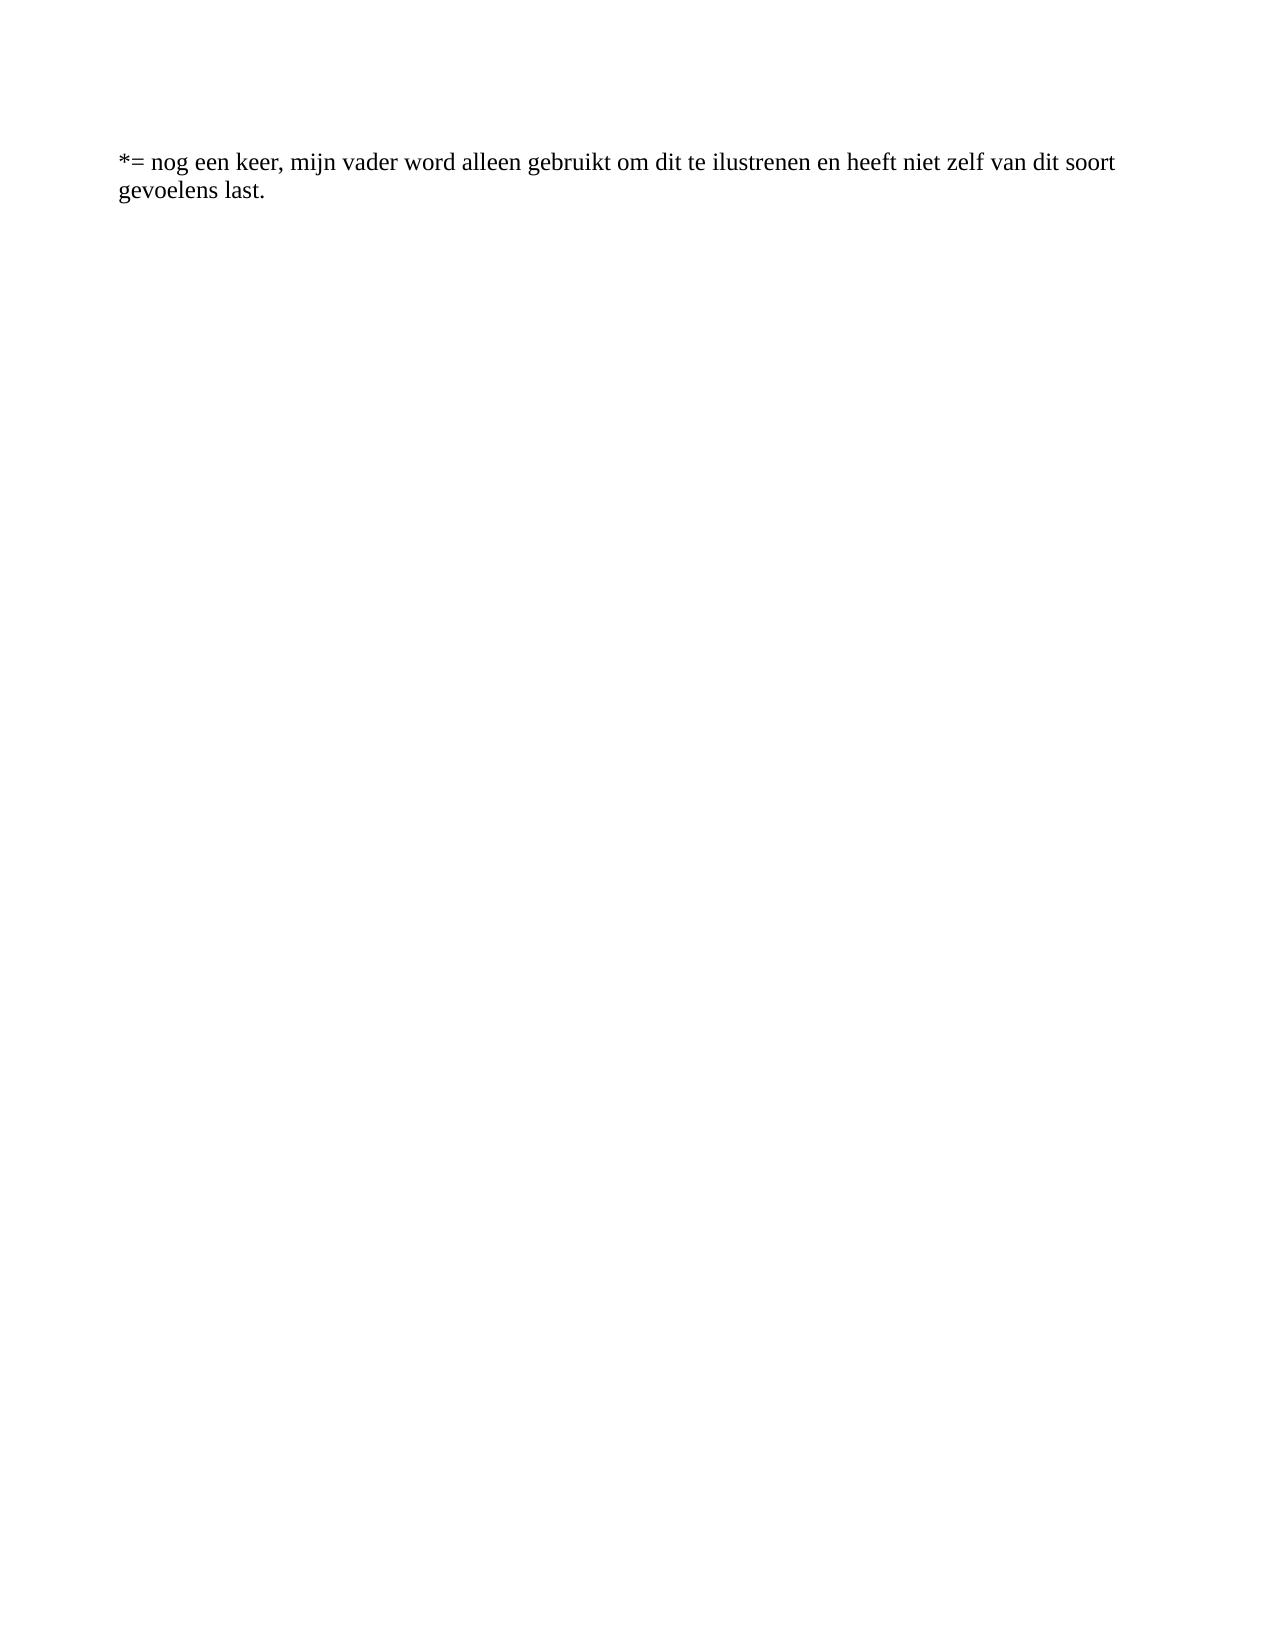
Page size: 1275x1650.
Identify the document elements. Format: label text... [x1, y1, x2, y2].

text *= nog een keer, mijn vader word alleen gebruikt om dit te ilustrenen en heeft niet zelf van dit soort gevoelens last. [118, 147, 1157, 204]
